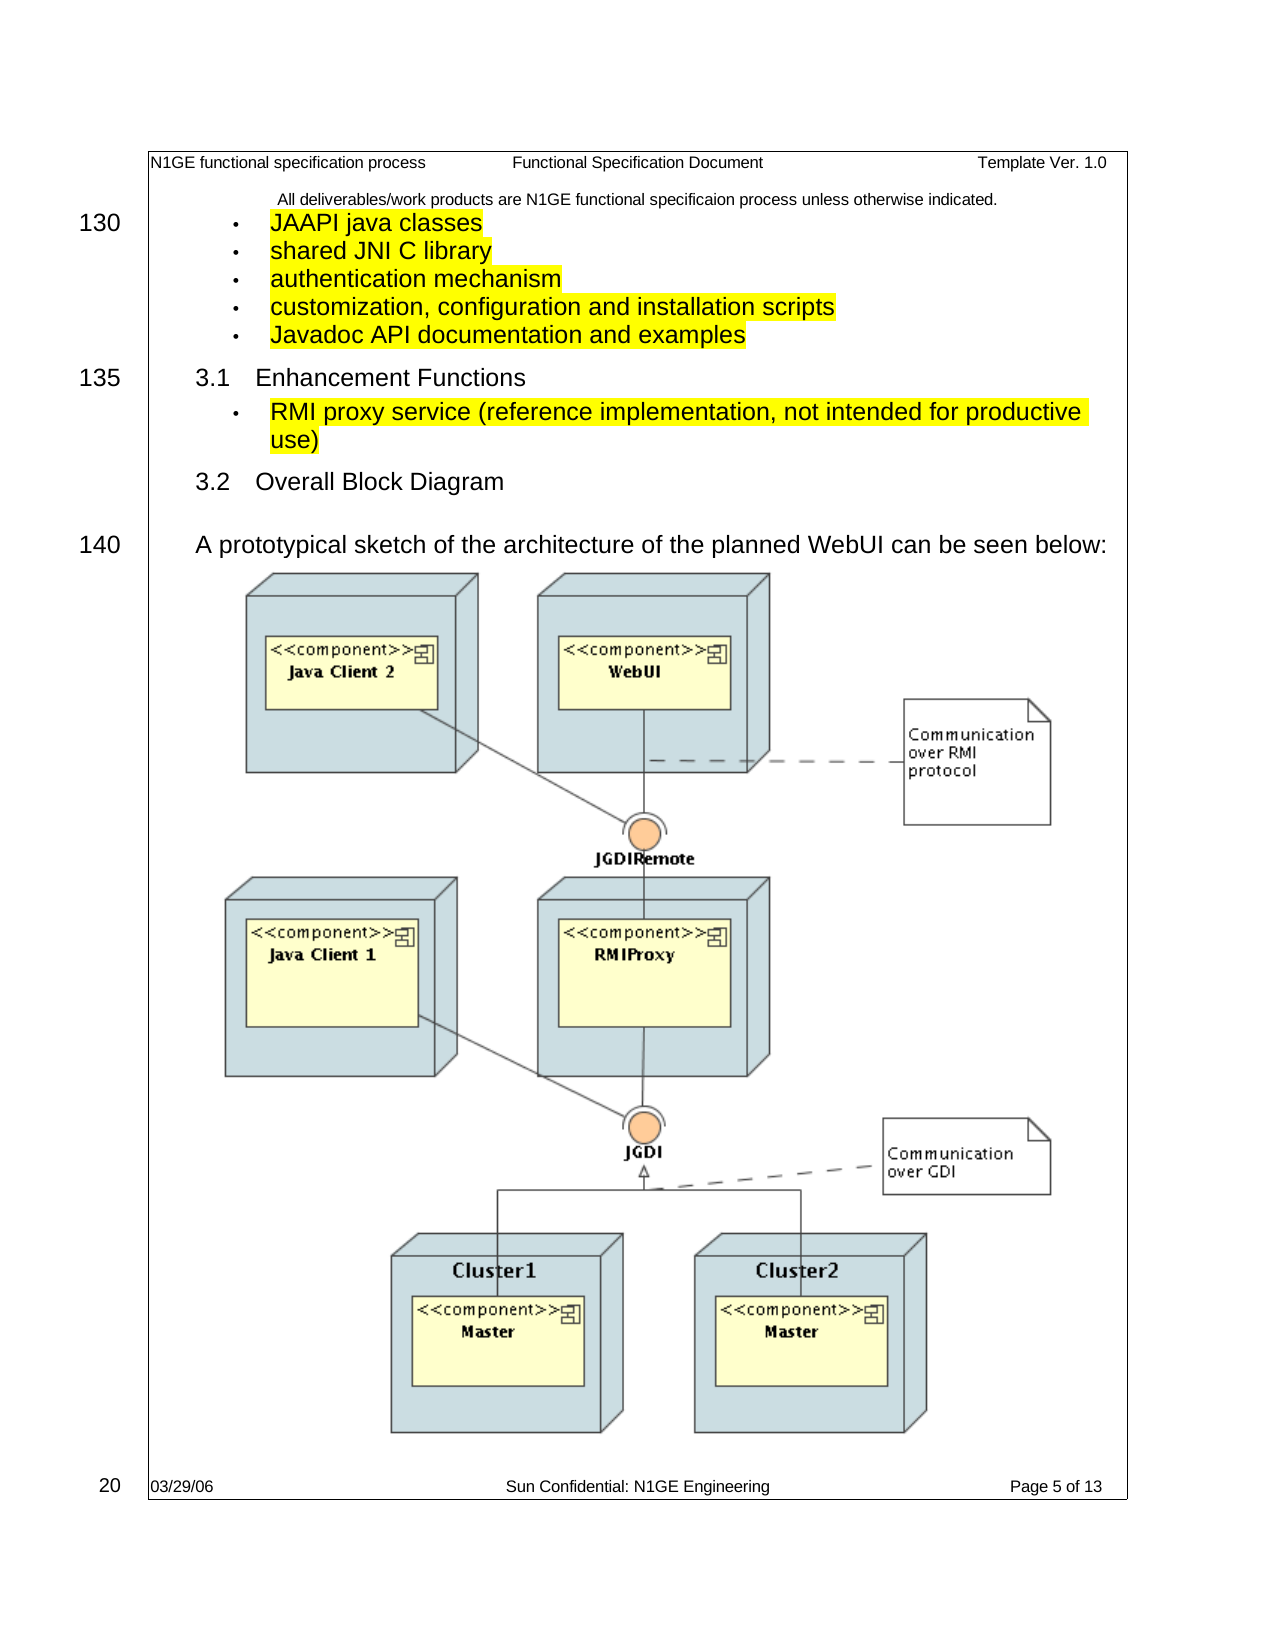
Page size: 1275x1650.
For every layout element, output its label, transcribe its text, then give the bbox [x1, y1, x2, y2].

picture [210, 558, 1065, 1447]
text A prototypical sketch of the architecture of the planned WebUI can be seen below: [195, 531, 1125, 559]
list Javadoc API documentation and examples [233, 321, 1125, 349]
list shared JNI C library [233, 237, 1125, 265]
subtitle Enhancement Functions [195, 363, 1125, 391]
subtitle Overall Block Diagram [195, 468, 1125, 496]
list customization, configuration and installation scripts [233, 293, 1125, 321]
list JAAPI java classes [233, 209, 1125, 237]
list authentication mechanism [233, 265, 1125, 293]
list RMI proxy service (reference implementation, not intended for productive use) [233, 398, 1125, 454]
